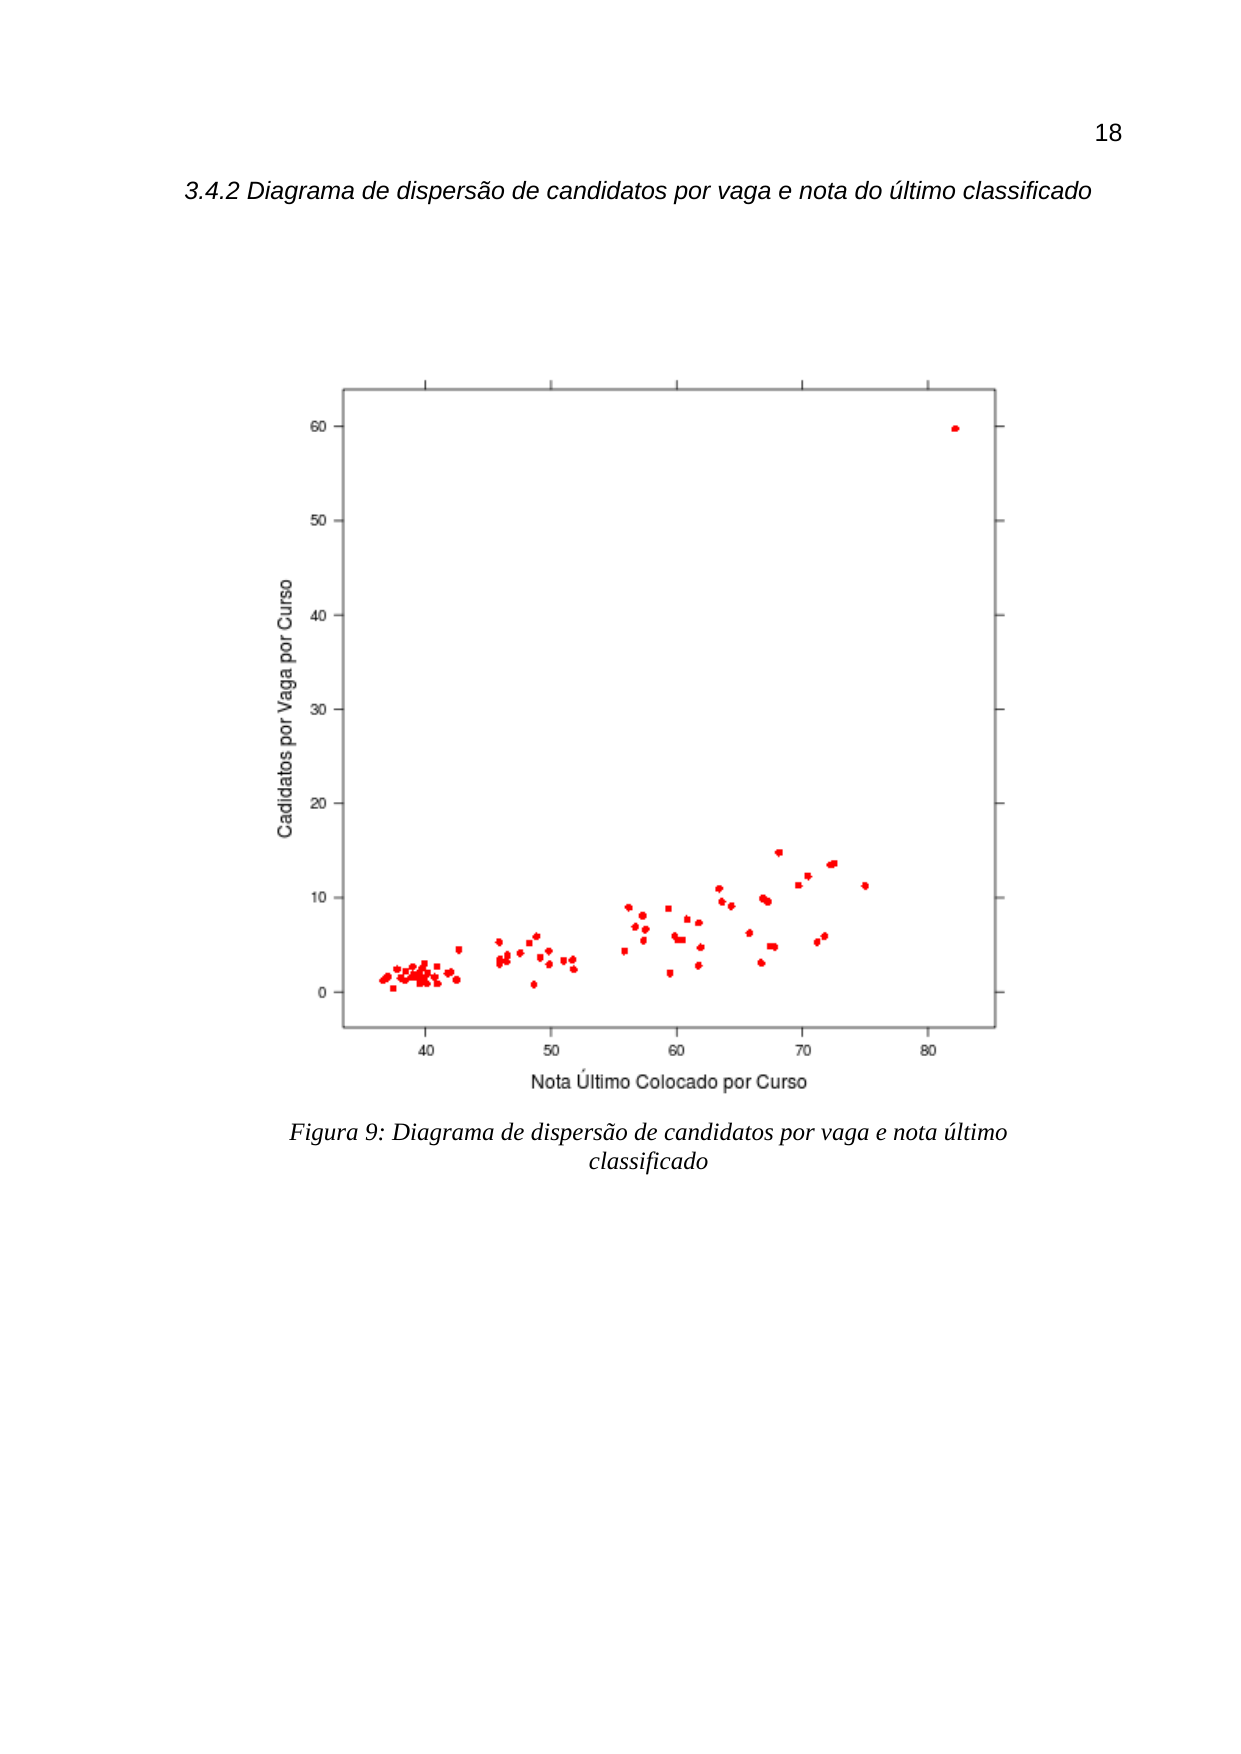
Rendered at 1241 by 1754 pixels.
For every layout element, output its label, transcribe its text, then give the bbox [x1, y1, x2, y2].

list Diagrama de dispersão de candidatos por vaga e nota do último classificado [177, 176, 1122, 205]
text Figura 9: Diagrama de dispersão de candidatos por vaga e nota último classificado [259, 1117, 1040, 1174]
picture [259, 335, 1041, 1117]
